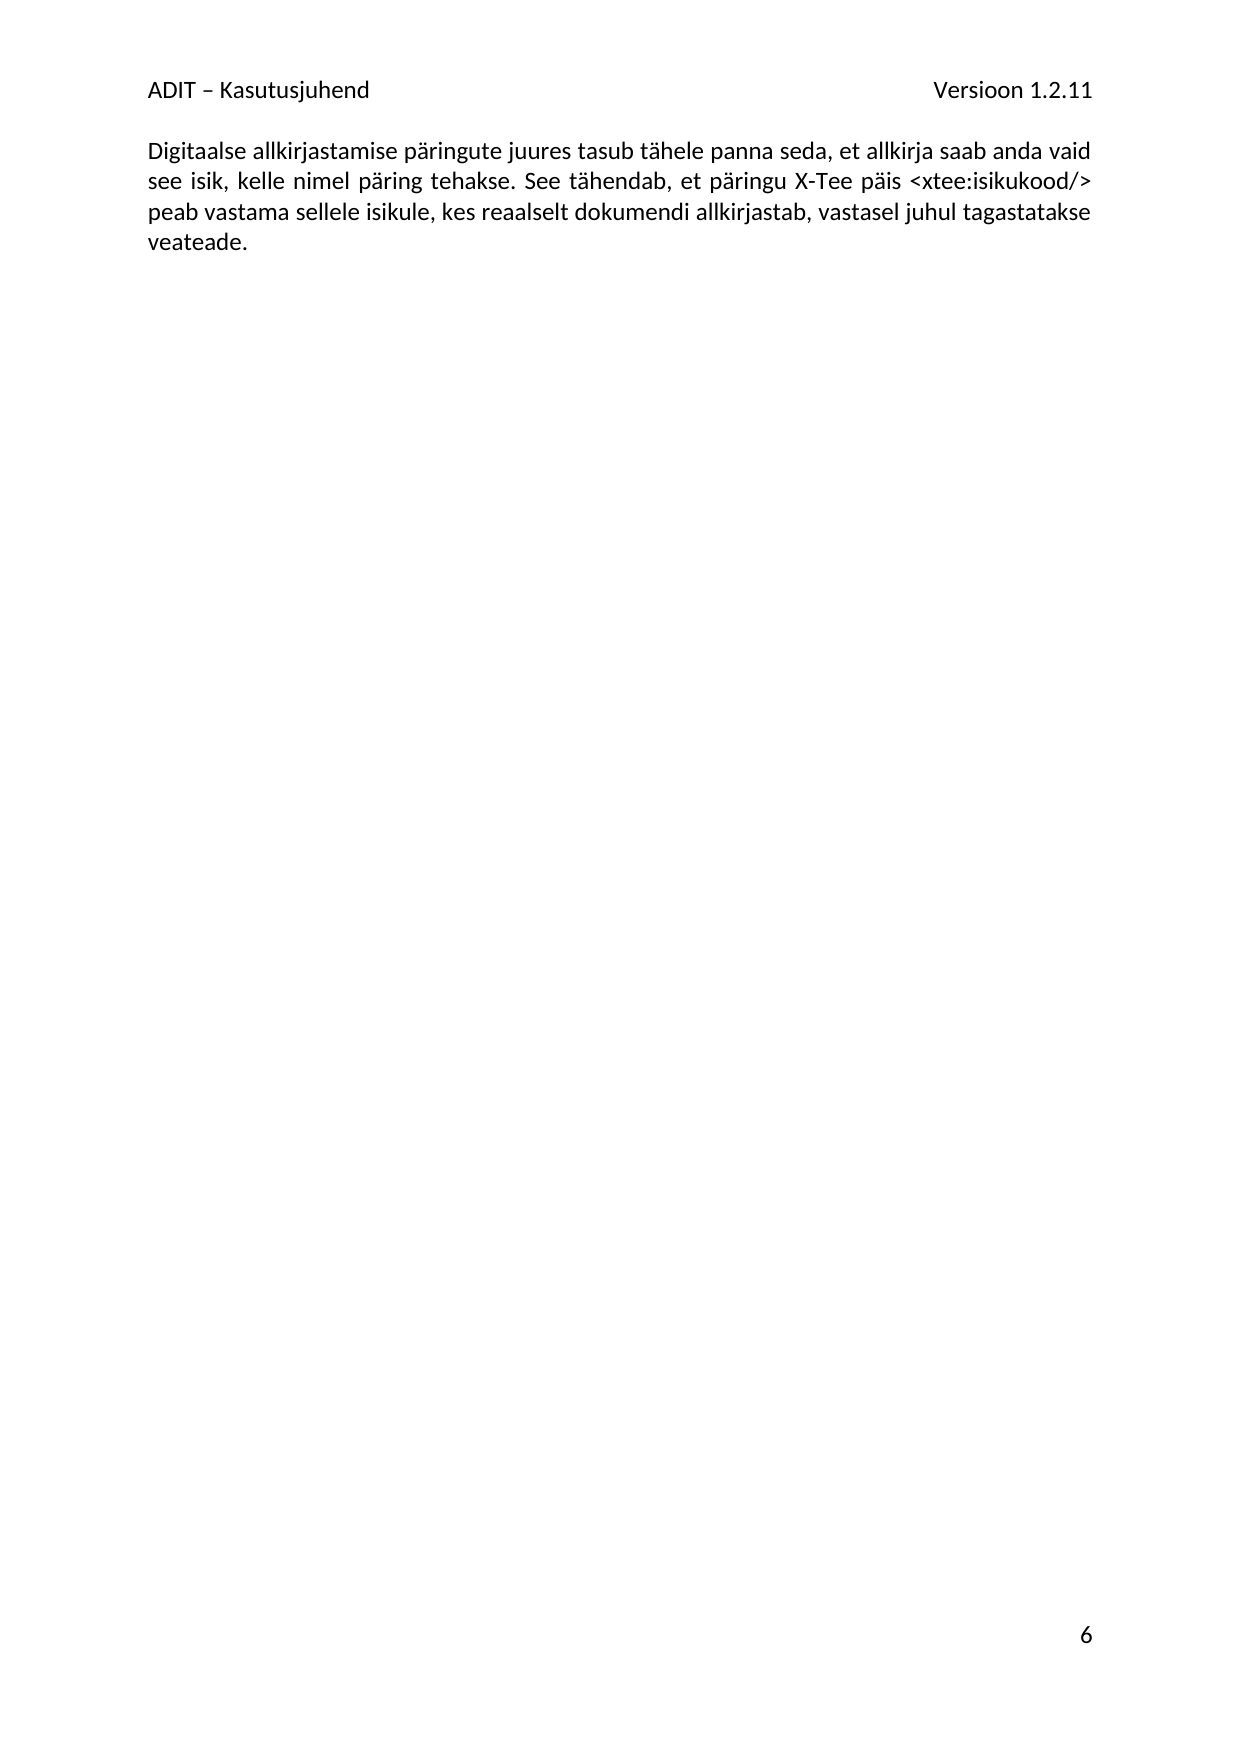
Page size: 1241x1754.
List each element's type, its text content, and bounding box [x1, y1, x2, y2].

text Digitaalse allkirjastamise päringute juures tasub tähele panna seda, et allkirja saab anda vaid see isik, kelle nimel päring tehakse. See tähendab, et päringu X-Tee päis <xtee:isikukood/> peab vastama sellele isikule, kes reaalselt dokumendi allkirjastab, vastasel juhul tagastatakse veateade. [148, 135, 1093, 257]
